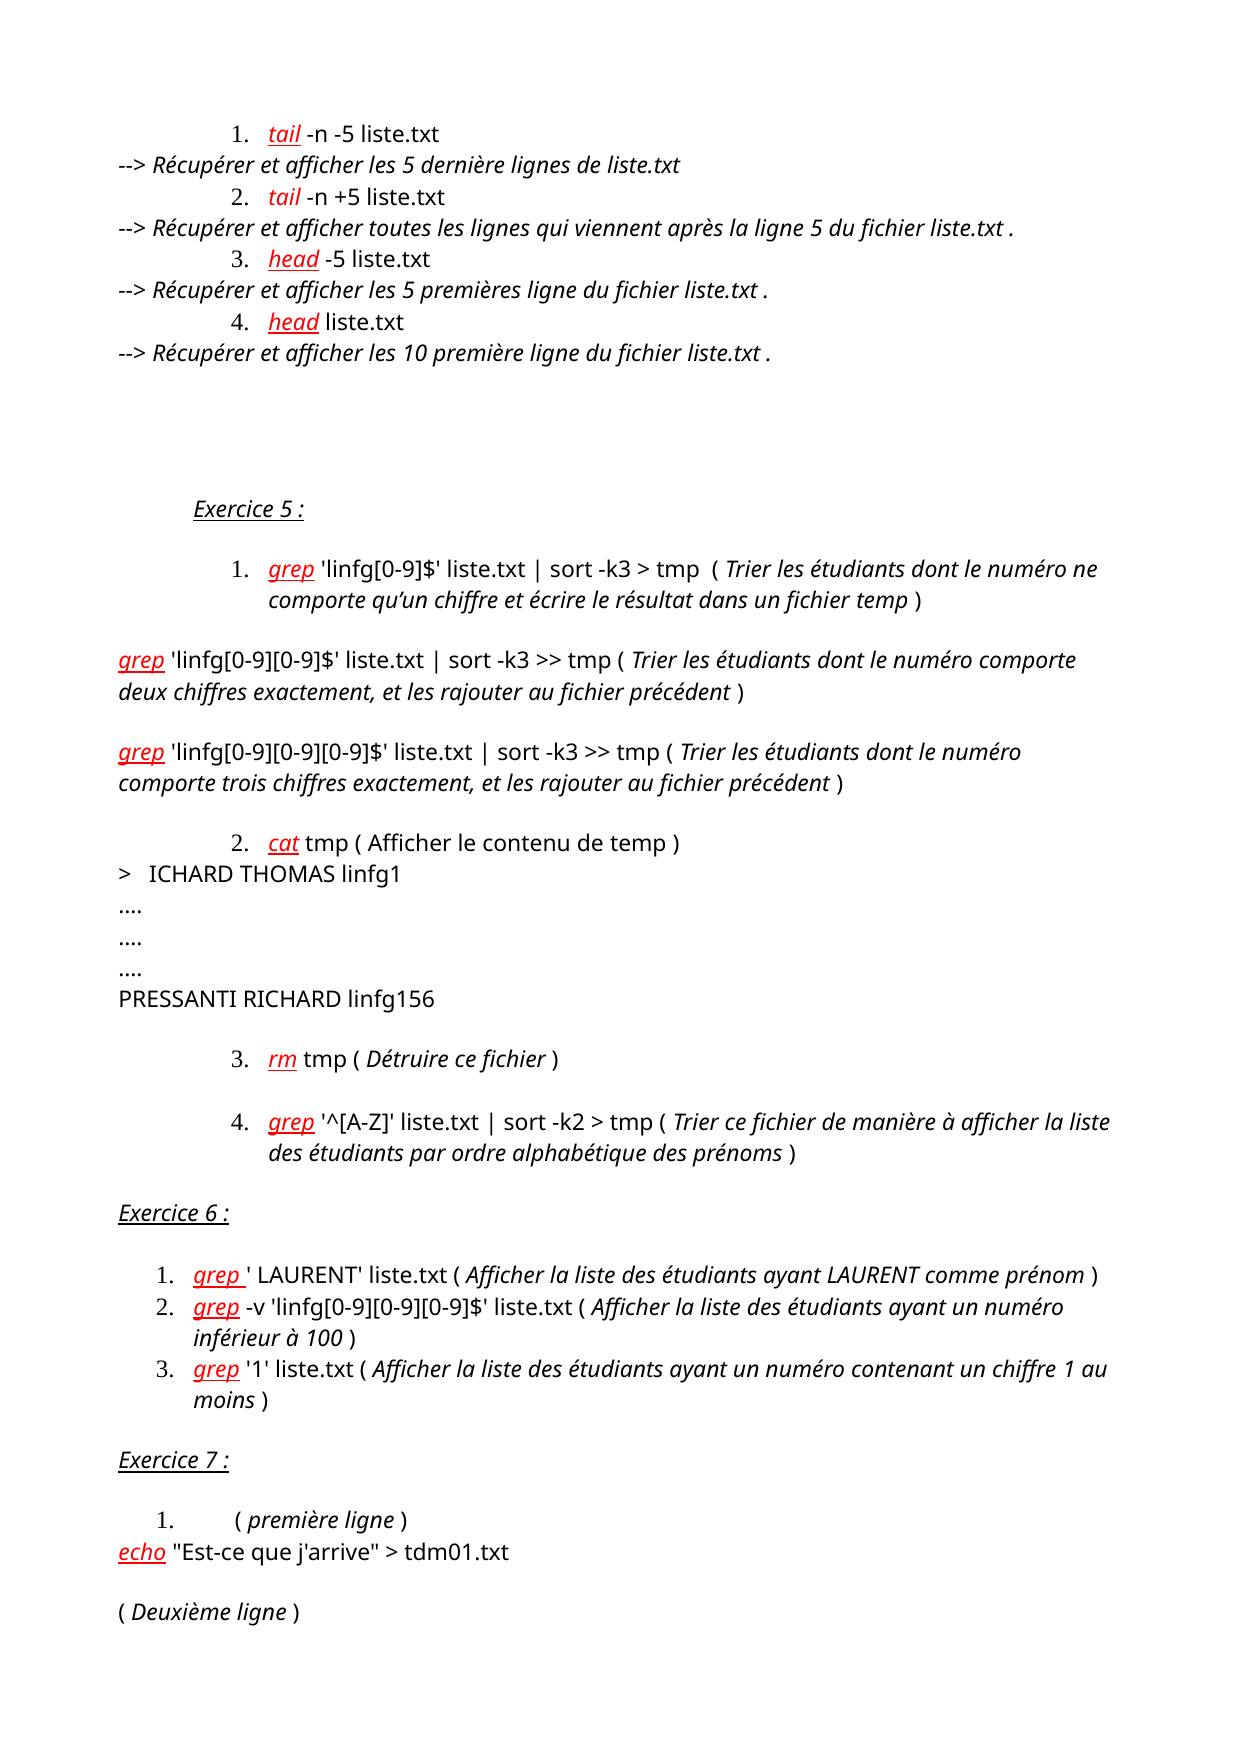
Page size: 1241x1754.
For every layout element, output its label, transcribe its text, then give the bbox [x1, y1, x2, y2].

text …. [118, 952, 1122, 983]
text …. [118, 921, 1122, 952]
list rm tmp ( Détruire ce fichier ) [231, 1043, 1122, 1074]
text grep 'linfg[0-9][0-9]$' liste.txt | sort -k3 >> tmp ( Trier les étudiants dont le numéro comporte deux chiffres exactement, et les rajouter au fichier précédent ) [118, 644, 1122, 707]
list head liste.txt [231, 306, 1122, 337]
text --> Récupérer et afficher les 5 dernière lignes de liste.txt [118, 149, 1122, 181]
text --> Récupérer et afficher les 10 première ligne du fichier liste.txt . [118, 337, 1122, 368]
text Exercice 7 : [118, 1444, 1122, 1476]
text > ICHARD THOMAS linfg1 [118, 858, 1122, 889]
list tail -n +5 liste.txt [231, 181, 1122, 212]
list grep ' LAURENT' liste.txt ( Afficher la liste des étudiants ayant LAURENT comme prénom ) [156, 1259, 1122, 1291]
text echo "Est-ce que j'arrive" > tdm01.txt [118, 1536, 1122, 1567]
text grep 'linfg[0-9][0-9][0-9]$' liste.txt | sort -k3 >> tmp ( Trier les étudiants dont le numéro comporte trois chiffres exactement, et les rajouter au fichier précédent ) [118, 736, 1122, 798]
list ( première ligne ) [156, 1504, 1122, 1536]
list tail -n -5 liste.txt [231, 118, 1122, 149]
list grep '^[A-Z]' liste.txt | sort -k2 > tmp ( Trier ce fichier de manière à afficher la liste des étudiants par ordre alphabétique des prénoms ) [231, 1106, 1122, 1168]
list grep -v 'linfg[0-9][0-9][0-9]$' liste.txt ( Afficher la liste des étudiants ayant un numéro inférieur à 100 ) [156, 1291, 1122, 1353]
list grep 'linfg[0-9]$' liste.txt | sort -k3 > tmp ( Trier les étudiants dont le numéro ne comporte qu’un chiffre et écrire le résultat dans un fichier temp ) [231, 553, 1122, 616]
text --> Récupérer et afficher toutes les lignes qui viennent après la ligne 5 du fichier liste.txt . [118, 212, 1122, 243]
text PRESSANTI RICHARD linfg156 [118, 983, 1122, 1014]
list grep '1' liste.txt ( Afficher la liste des étudiants ayant un numéro contenant un chiffre 1 au moins ) [156, 1353, 1122, 1416]
text Exercice 6 : [118, 1197, 1122, 1228]
list cat tmp ( Afficher le contenu de temp ) [231, 827, 1122, 858]
text …. [118, 889, 1122, 921]
text --> Récupérer et afficher les 5 premières ligne du fichier liste.txt . [118, 274, 1122, 306]
text Exercice 5 : [118, 493, 1122, 524]
text ( Deuxième ligne ) [118, 1596, 1122, 1627]
list head -5 liste.txt [231, 243, 1122, 274]
